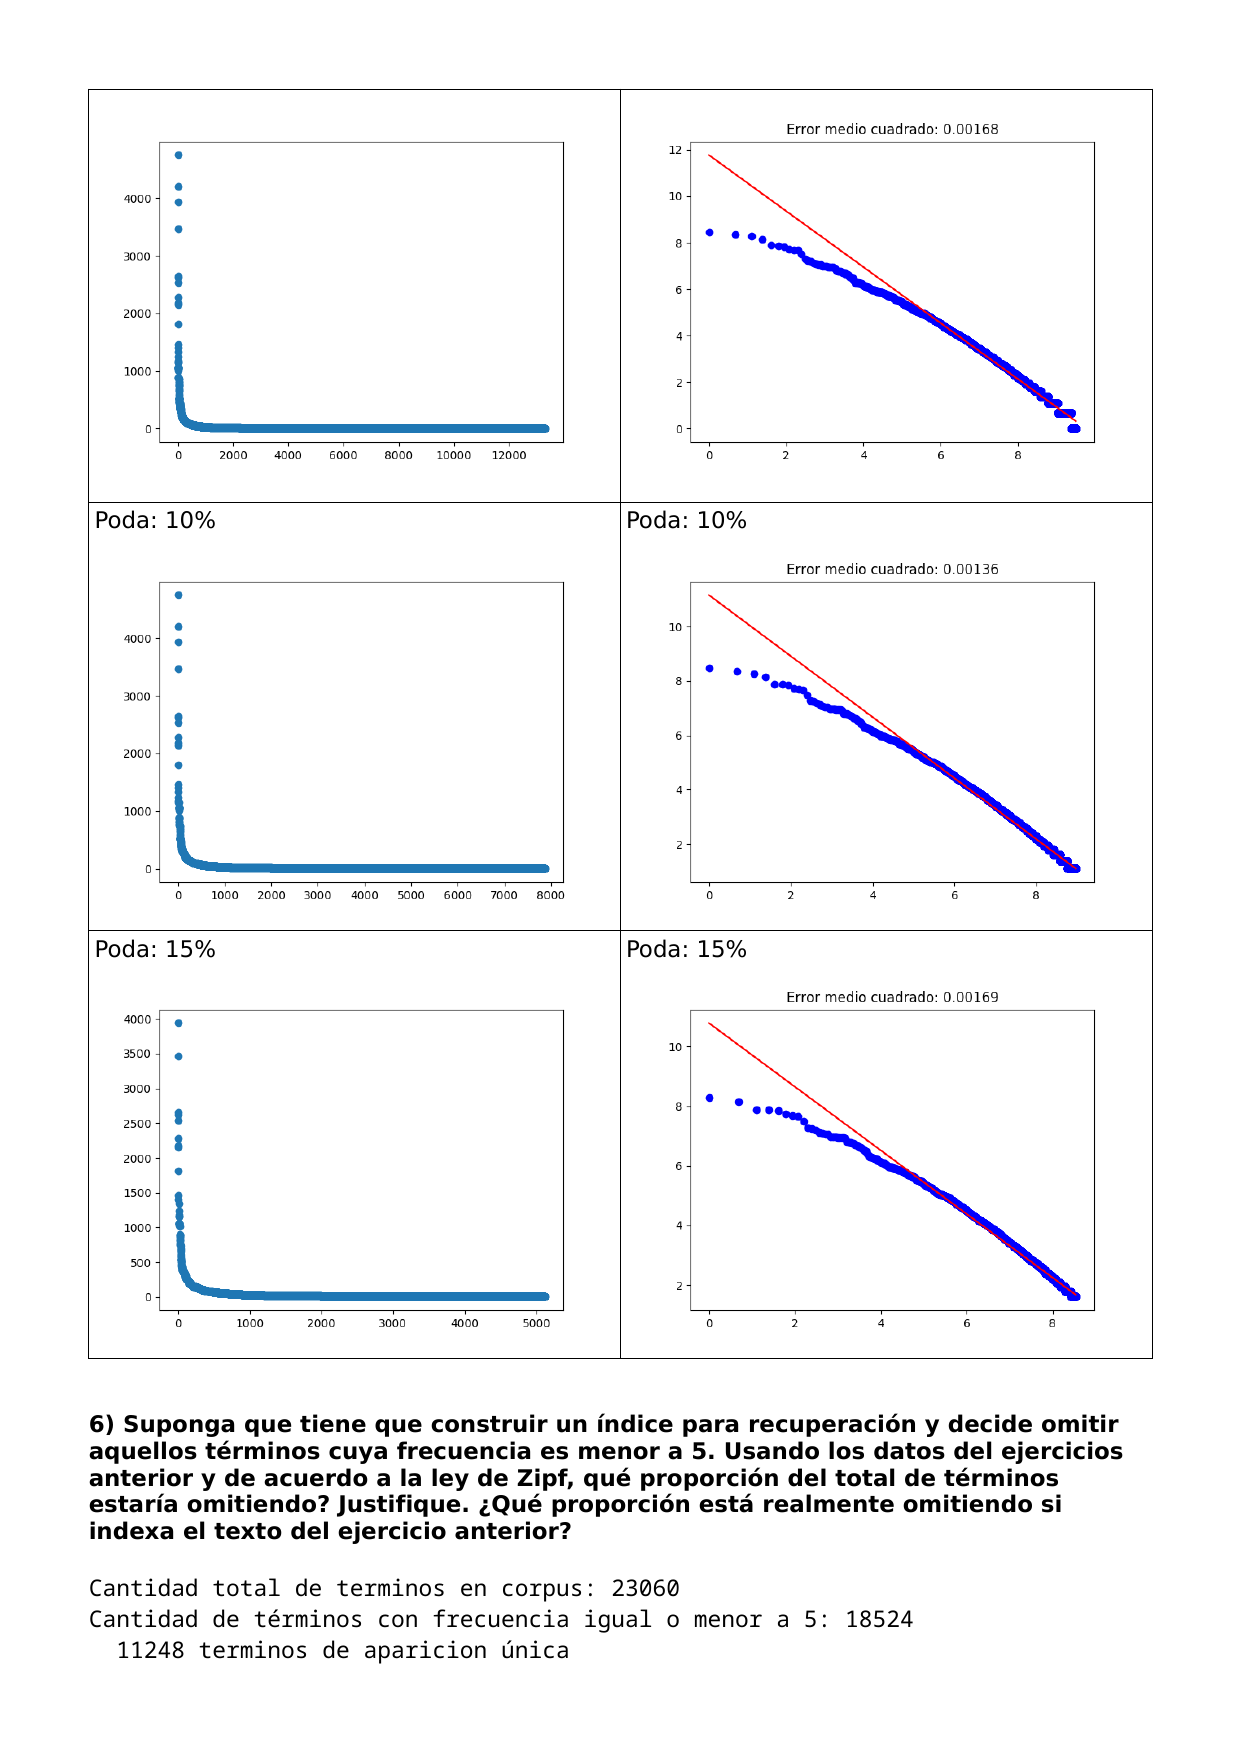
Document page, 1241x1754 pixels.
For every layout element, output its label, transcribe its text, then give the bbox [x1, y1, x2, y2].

text 6) Suponga que tiene que construir un índice para recuperación y decide omitir aquellos términos cuya frecuencia es menor a 5. Usando los datos del ejercicios anterior y de acuerdo a la ley de Zipf, qué proporción del total de términos estaría omitiendo? Justifique. ¿Qué proporción está realmente omitiendo si indexa el texto del ejercicio anterior? [88, 1412, 1152, 1545]
table_cell Poda: 15% [621, 931, 1152, 1358]
picture [625, 962, 1146, 1353]
text Cantidad de términos con frecuencia igual o menor a 5: 18524 [88, 1603, 1152, 1634]
picture [94, 94, 615, 485]
picture [94, 962, 615, 1353]
table_cell [621, 90, 1152, 502]
picture [625, 534, 1146, 925]
table_cell Poda: 10% [89, 503, 620, 930]
text Cantidad total de terminos en corpus: 23060 [88, 1572, 1152, 1603]
picture [625, 94, 1146, 485]
text 11248 terminos de aparicion única [88, 1634, 1152, 1665]
table_cell Poda: 15% [89, 931, 620, 1358]
picture [94, 534, 615, 925]
table_cell [89, 90, 620, 502]
table_cell Poda: 10% [621, 503, 1152, 930]
